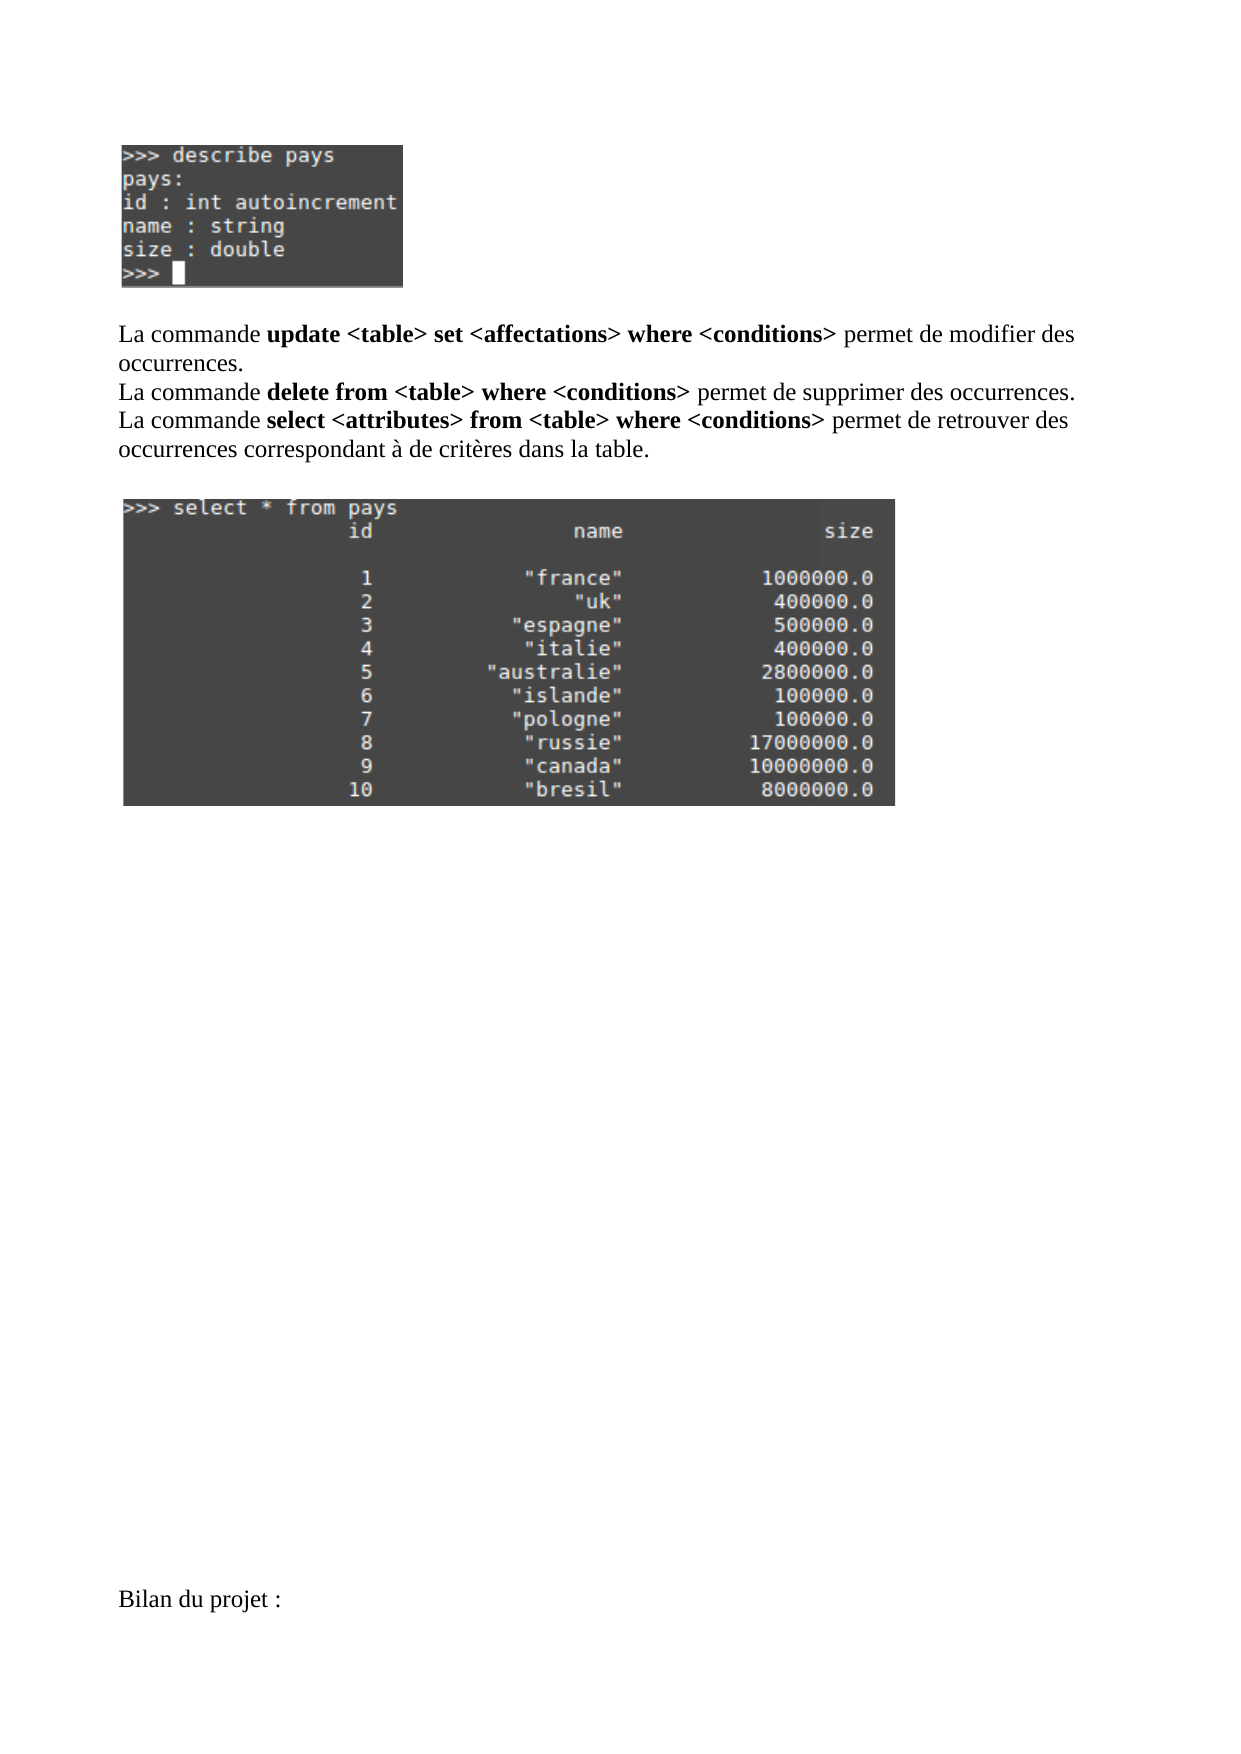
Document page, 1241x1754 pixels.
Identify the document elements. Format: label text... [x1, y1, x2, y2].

text Bilan du projet : [118, 1584, 1122, 1613]
text La commande delete from <table> where <conditions> permet de supprimer des occurrences. [118, 377, 1122, 406]
text La commande select <attributes> from <table> where <conditions> permet de retrouver des occurrences correspondant à de critères dans la table. [118, 406, 1122, 463]
text La commande update <table> set <affectations> where <conditions> permet de modifier des occurrences. [118, 319, 1122, 377]
picture [123, 499, 895, 806]
picture [121, 145, 403, 288]
